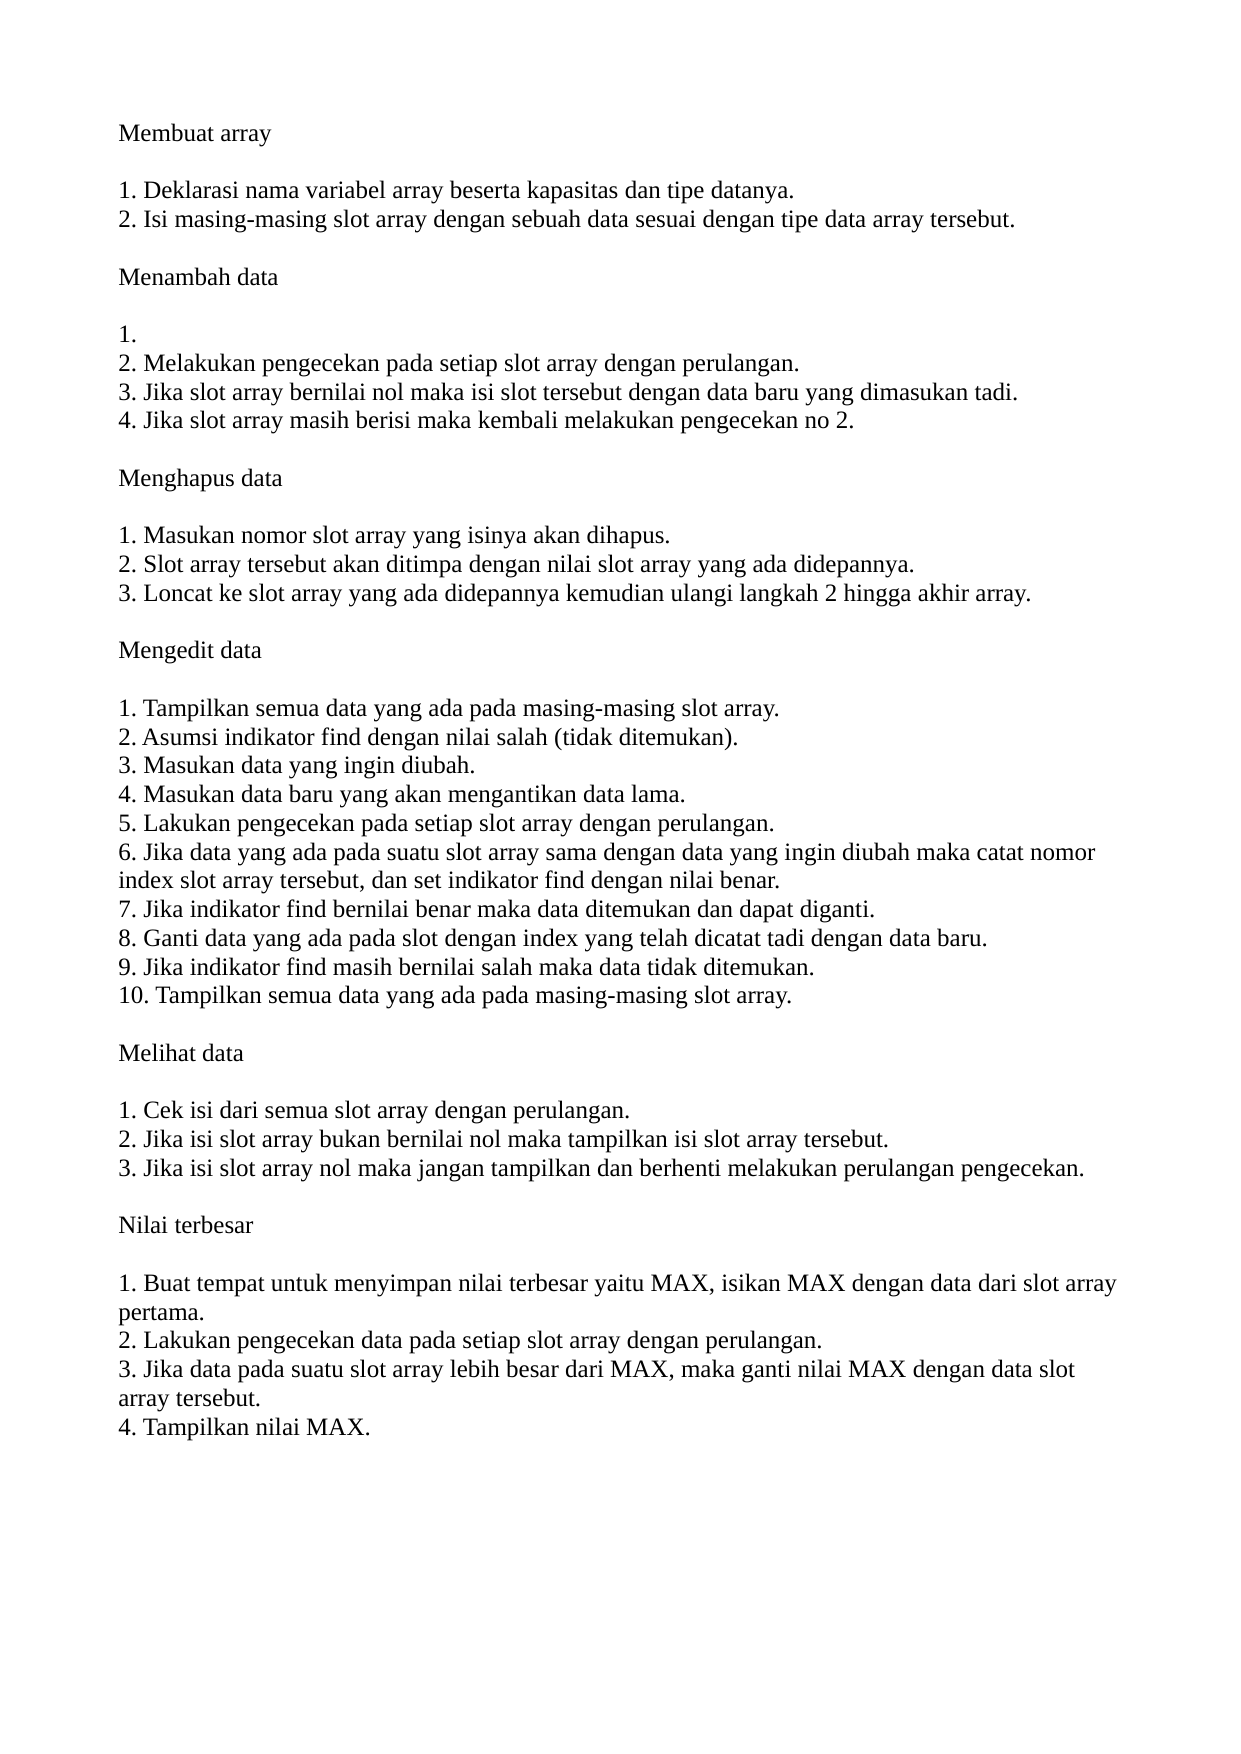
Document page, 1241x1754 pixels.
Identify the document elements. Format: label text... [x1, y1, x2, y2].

text 10. Tampilkan semua data yang ada pada masing-masing slot array. [118, 981, 1122, 1009]
text 9. Jika indikator find masih bernilai salah maka data tidak ditemukan. [118, 952, 1122, 981]
text 3. Jika isi slot array nol maka jangan tampilkan dan berhenti melakukan perulangan pengecekan. [118, 1153, 1122, 1182]
text 6. Jika data yang ada pada suatu slot array sama dengan data yang ingin diubah maka catat nomor index slot array tersebut, dan set indikator find dengan nilai benar. [118, 837, 1122, 894]
text 1. [118, 319, 1122, 348]
text 1. Deklarasi nama variabel array beserta kapasitas dan tipe datanya. [118, 176, 1122, 204]
text 5. Lakukan pengecekan pada setiap slot array dengan perulangan. [118, 808, 1122, 837]
text 4. Tampilkan nilai MAX. [118, 1412, 1122, 1441]
text Mengedit data [118, 636, 1122, 664]
text Menghapus data [118, 463, 1122, 492]
text 2. Jika isi slot array bukan bernilai nol maka tampilkan isi slot array tersebut. [118, 1124, 1122, 1153]
text Melihat data [118, 1038, 1122, 1067]
text 7. Jika indikator find bernilai benar maka data ditemukan dan dapat diganti. [118, 894, 1122, 923]
text 1. Buat tempat untuk menyimpan nilai terbesar yaitu MAX, isikan MAX dengan data dari slot array pertama. [118, 1268, 1122, 1326]
text 2. Lakukan pengecekan data pada setiap slot array dengan perulangan. [118, 1326, 1122, 1354]
text 3. Loncat ke slot array yang ada didepannya kemudian ulangi langkah 2 hingga akhir array. [118, 578, 1122, 607]
text 8. Ganti data yang ada pada slot dengan index yang telah dicatat tadi dengan data baru. [118, 923, 1122, 952]
text 2. Slot array tersebut akan ditimpa dengan nilai slot array yang ada didepannya. [118, 549, 1122, 578]
text 4. Jika slot array masih berisi maka kembali melakukan pengecekan no 2. [118, 406, 1122, 434]
text 1. Tampilkan semua data yang ada pada masing-masing slot array. [118, 693, 1122, 722]
text 3. Jika data pada suatu slot array lebih besar dari MAX, maka ganti nilai MAX dengan data slot array tersebut. [118, 1354, 1122, 1412]
text 2. Asumsi indikator find dengan nilai salah (tidak ditemukan). [118, 722, 1122, 751]
text Membuat array [118, 118, 1122, 147]
text Menambah data [118, 262, 1122, 291]
text 3. Masukan data yang ingin diubah. [118, 751, 1122, 779]
text 2. Melakukan pengecekan pada setiap slot array dengan perulangan. [118, 348, 1122, 377]
text 2. Isi masing-masing slot array dengan sebuah data sesuai dengan tipe data array tersebut. [118, 204, 1122, 233]
text 1. Cek isi dari semua slot array dengan perulangan. [118, 1096, 1122, 1124]
text 4. Masukan data baru yang akan mengantikan data lama. [118, 779, 1122, 808]
text 3. Jika slot array bernilai nol maka isi slot tersebut dengan data baru yang dimasukan tadi. [118, 377, 1122, 406]
text Nilai terbesar [118, 1211, 1122, 1239]
text 1. Masukan nomor slot array yang isinya akan dihapus. [118, 521, 1122, 549]
